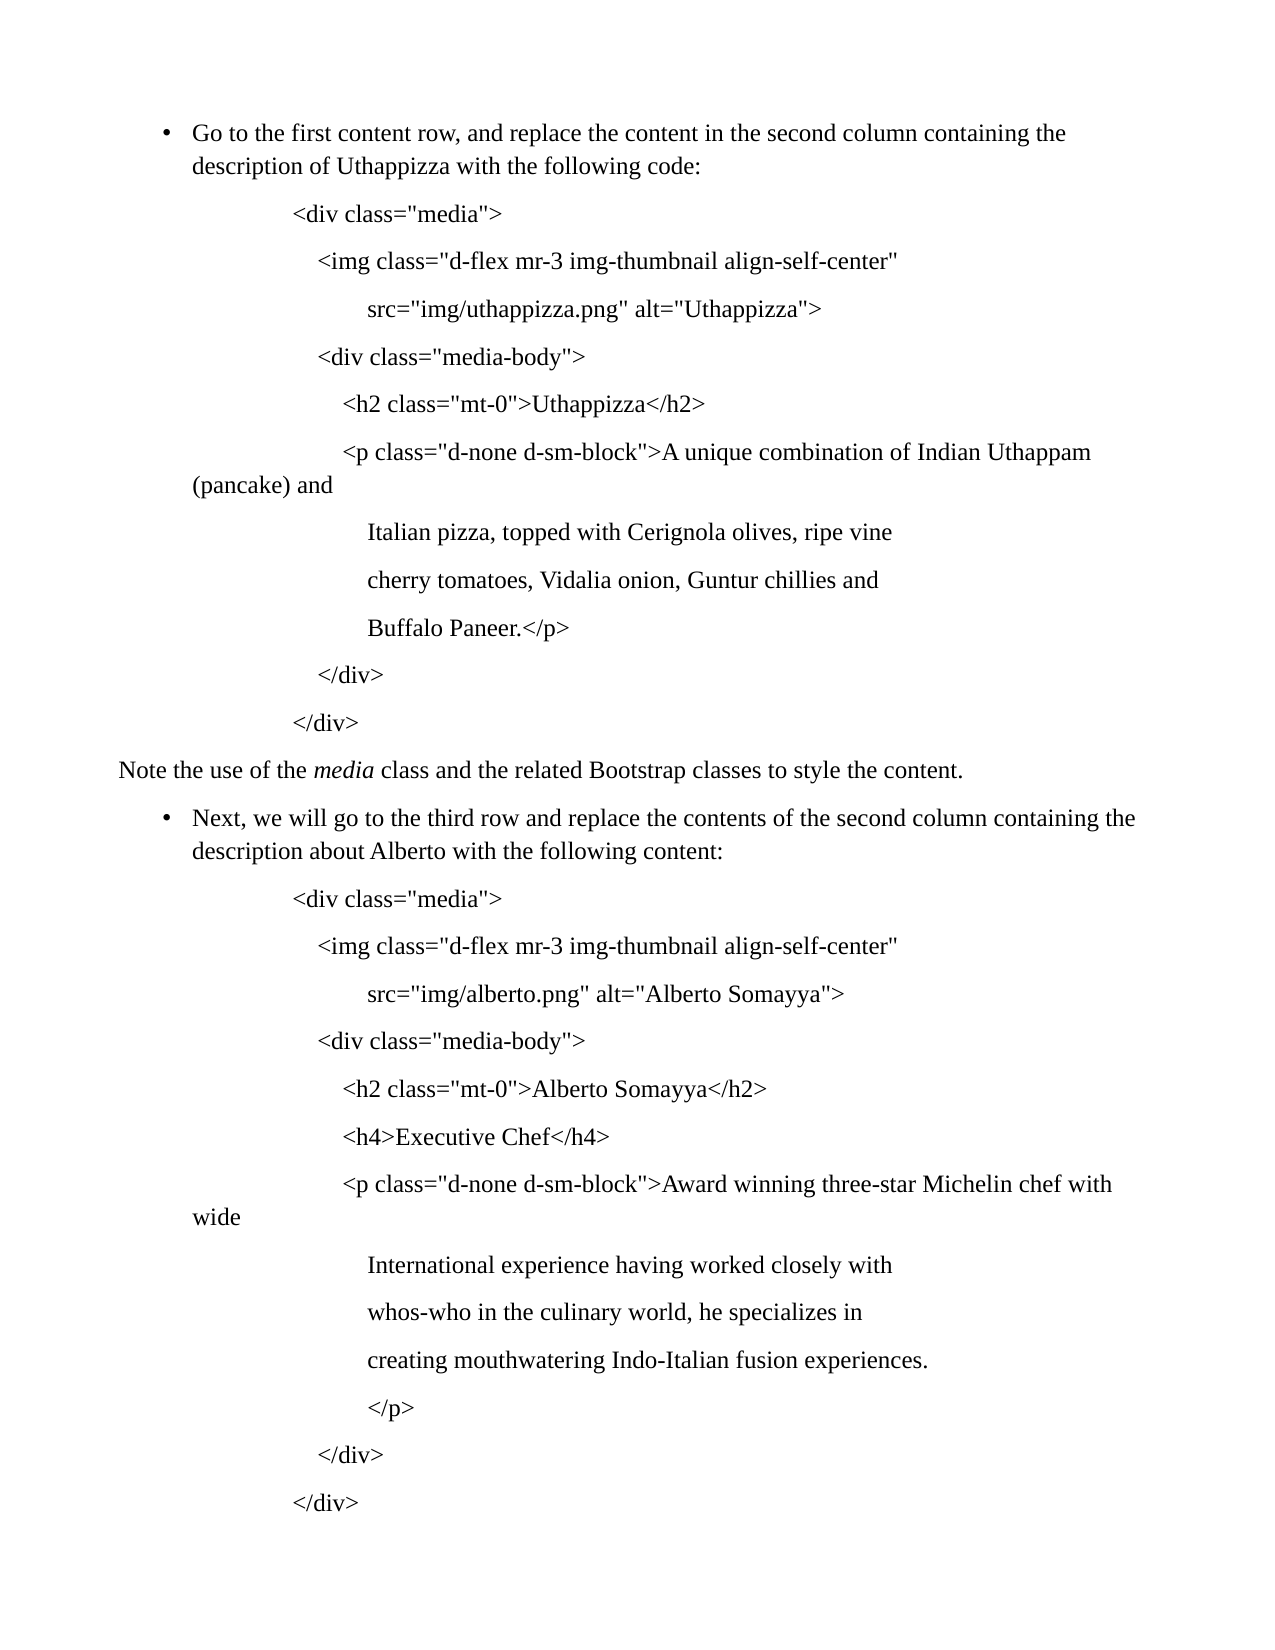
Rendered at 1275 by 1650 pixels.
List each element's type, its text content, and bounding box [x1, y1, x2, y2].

text </div> [192, 1440, 1157, 1469]
text src="img/alberto.png" alt="Alberto Somayya"> [192, 979, 1157, 1008]
text <h2 class="mt-0">Alberto Somayya</h2> [192, 1074, 1157, 1103]
text </p> [192, 1393, 1157, 1421]
text <h4>Executive Chef</h4> [192, 1122, 1157, 1150]
list Go to the first content row, and replace the content in the second column containing the description of Uthappizza with the following code: [162, 118, 1157, 180]
text cherry tomatoes, Vidalia onion, Guntur chillies and [192, 565, 1157, 594]
text src="img/uthappizza.png" alt="Uthappizza"> [192, 294, 1157, 323]
text <p class="d-none d-sm-block">A unique combination of Indian Uthappam (pancake) and [192, 437, 1157, 498]
text <div class="media-body"> [192, 1026, 1157, 1055]
text whos-who in the culinary world, he specializes in [192, 1297, 1157, 1326]
text </div> [192, 1488, 1157, 1517]
text International experience having worked closely with [192, 1250, 1157, 1279]
text <img class="d-flex mr-3 img-thumbnail align-self-center" [192, 931, 1157, 960]
list Next, we will go to the third row and replace the contents of the second column containing the description about Alberto with the following content: [162, 803, 1157, 865]
text <div class="media"> [192, 199, 1157, 227]
text <div class="media"> [192, 884, 1157, 912]
text </div> [192, 708, 1157, 737]
text <h2 class="mt-0">Uthappizza</h2> [192, 389, 1157, 418]
text <p class="d-none d-sm-block">Award winning three-star Michelin chef with wide [192, 1169, 1157, 1231]
text <img class="d-flex mr-3 img-thumbnail align-self-center" [192, 246, 1157, 275]
text Note the use of the media class and the related Bootstrap classes to style the content. [118, 755, 1157, 784]
text </div> [192, 660, 1157, 689]
text Italian pizza, topped with Cerignola olives, ripe vine [192, 517, 1157, 546]
text creating mouthwatering Indo-Italian fusion experiences. [192, 1345, 1157, 1374]
text Buffalo Paneer.</p> [192, 613, 1157, 641]
text <div class="media-body"> [192, 342, 1157, 370]
